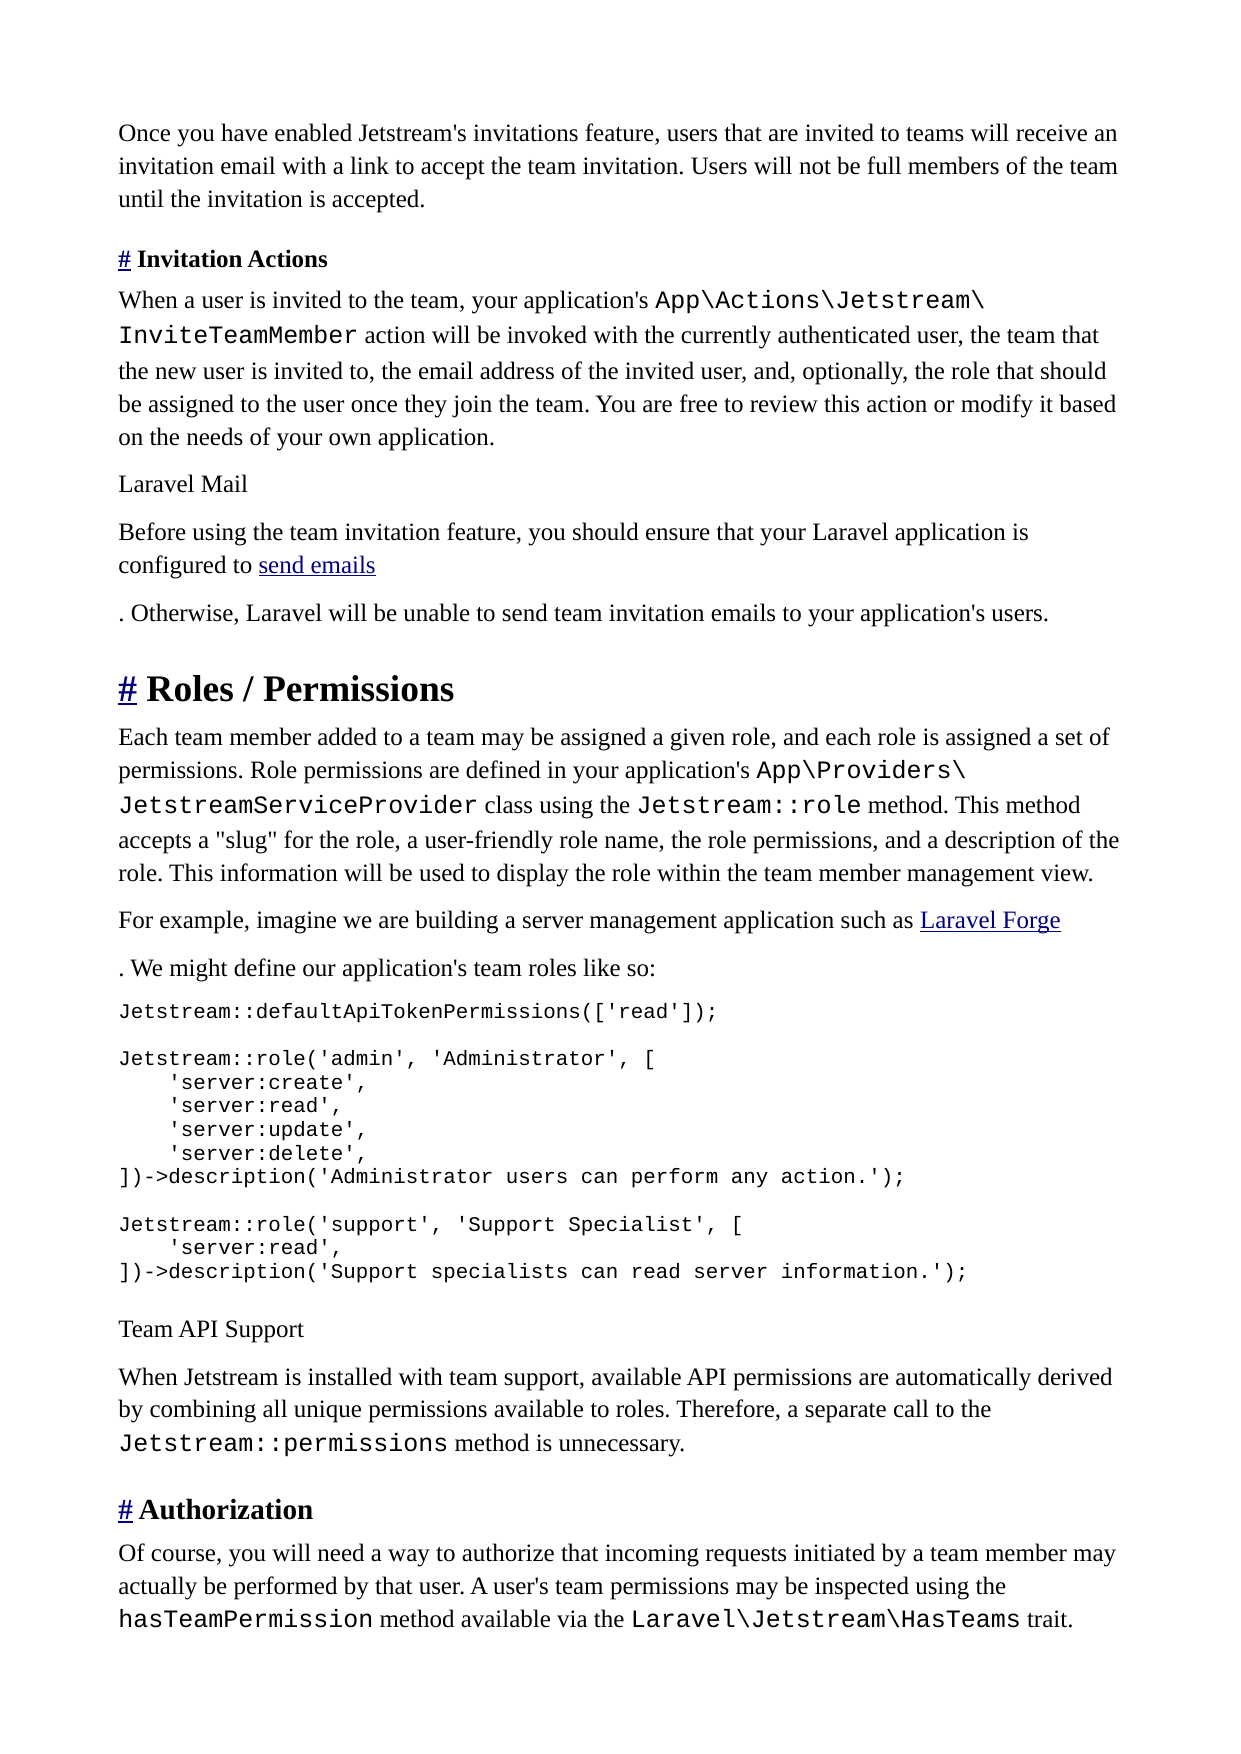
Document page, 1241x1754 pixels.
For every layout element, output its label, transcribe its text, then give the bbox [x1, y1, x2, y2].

text 'server:create', [118, 1072, 1122, 1095]
text 'server:delete', [118, 1143, 1122, 1166]
text Each team member added to a team may be assigned a given role, and each role is assigned a set of permissions. Role permissions are defined in your application's App\Providers\JetstreamServiceProvider class using the Jetstream::role method. This method accepts a "slug" for the role, a user-friendly role name, the role permissions, and a description of the role. This information will be used to display the role within the team member management view. [118, 722, 1122, 887]
text 'server:update', [118, 1119, 1122, 1143]
subtitle # Invitation Actions [118, 244, 1122, 273]
text 'server:read', [118, 1237, 1122, 1261]
text When a user is invited to the team, your application's App\Actions\Jetstream\InviteTeamMember action will be invoked with the currently authenticated user, the team that the new user is invited to, the email address of the invited user, and, optionally, the role that should be assigned to the user once they join the team. You are free to review this action or modify it based on the needs of your own application. [118, 286, 1122, 451]
text Jetstream::defaultApiTokenPermissions(['read']); [118, 1001, 1122, 1024]
text Once you have enabled Jetstream's invitations feature, users that are invited to teams will receive an invitation email with a link to accept the team invitation. Users will not be full members of the team until the invitation is accepted. [118, 118, 1122, 213]
text ])->description('Administrator users can perform any action.'); [118, 1166, 1122, 1190]
text . Otherwise, Laravel will be unable to send team invitation emails to your application's users. [118, 598, 1122, 626]
text For example, imagine we are building a server management application such as Laravel Forge [118, 906, 1122, 934]
text Jetstream::role('support', 'Support Specialist', [ [118, 1213, 1122, 1237]
text Laravel Mail [118, 469, 1122, 498]
text Jetstream::role('admin', 'Administrator', [ [118, 1048, 1122, 1072]
text . We might define our application's team roles like so: [118, 953, 1122, 982]
text Of course, you will need a way to authorize that incoming requests initiated by a team member may actually be performed by that user. A user's team permissions may be inspected using the hasTeamPermission method available via the Laravel\Jetstream\HasTeams trait. [118, 1538, 1122, 1635]
text Before using the team invitation feature, you should ensure that your Laravel application is configured to send emails [118, 517, 1122, 579]
text When Jetstream is installed with team support, available API permissions are automatically derived by combining all unique permissions available to roles. Therefore, a separate call to the Jetstream::permissions method is unnecessary. [118, 1362, 1122, 1458]
subtitle # Roles / Permissions [118, 666, 1122, 709]
text ])->description('Support specialists can read server information.'); [118, 1261, 1122, 1284]
text 'server:read', [118, 1095, 1122, 1119]
subtitle # Authorization [118, 1492, 1122, 1526]
text Team API Support [118, 1314, 1122, 1343]
